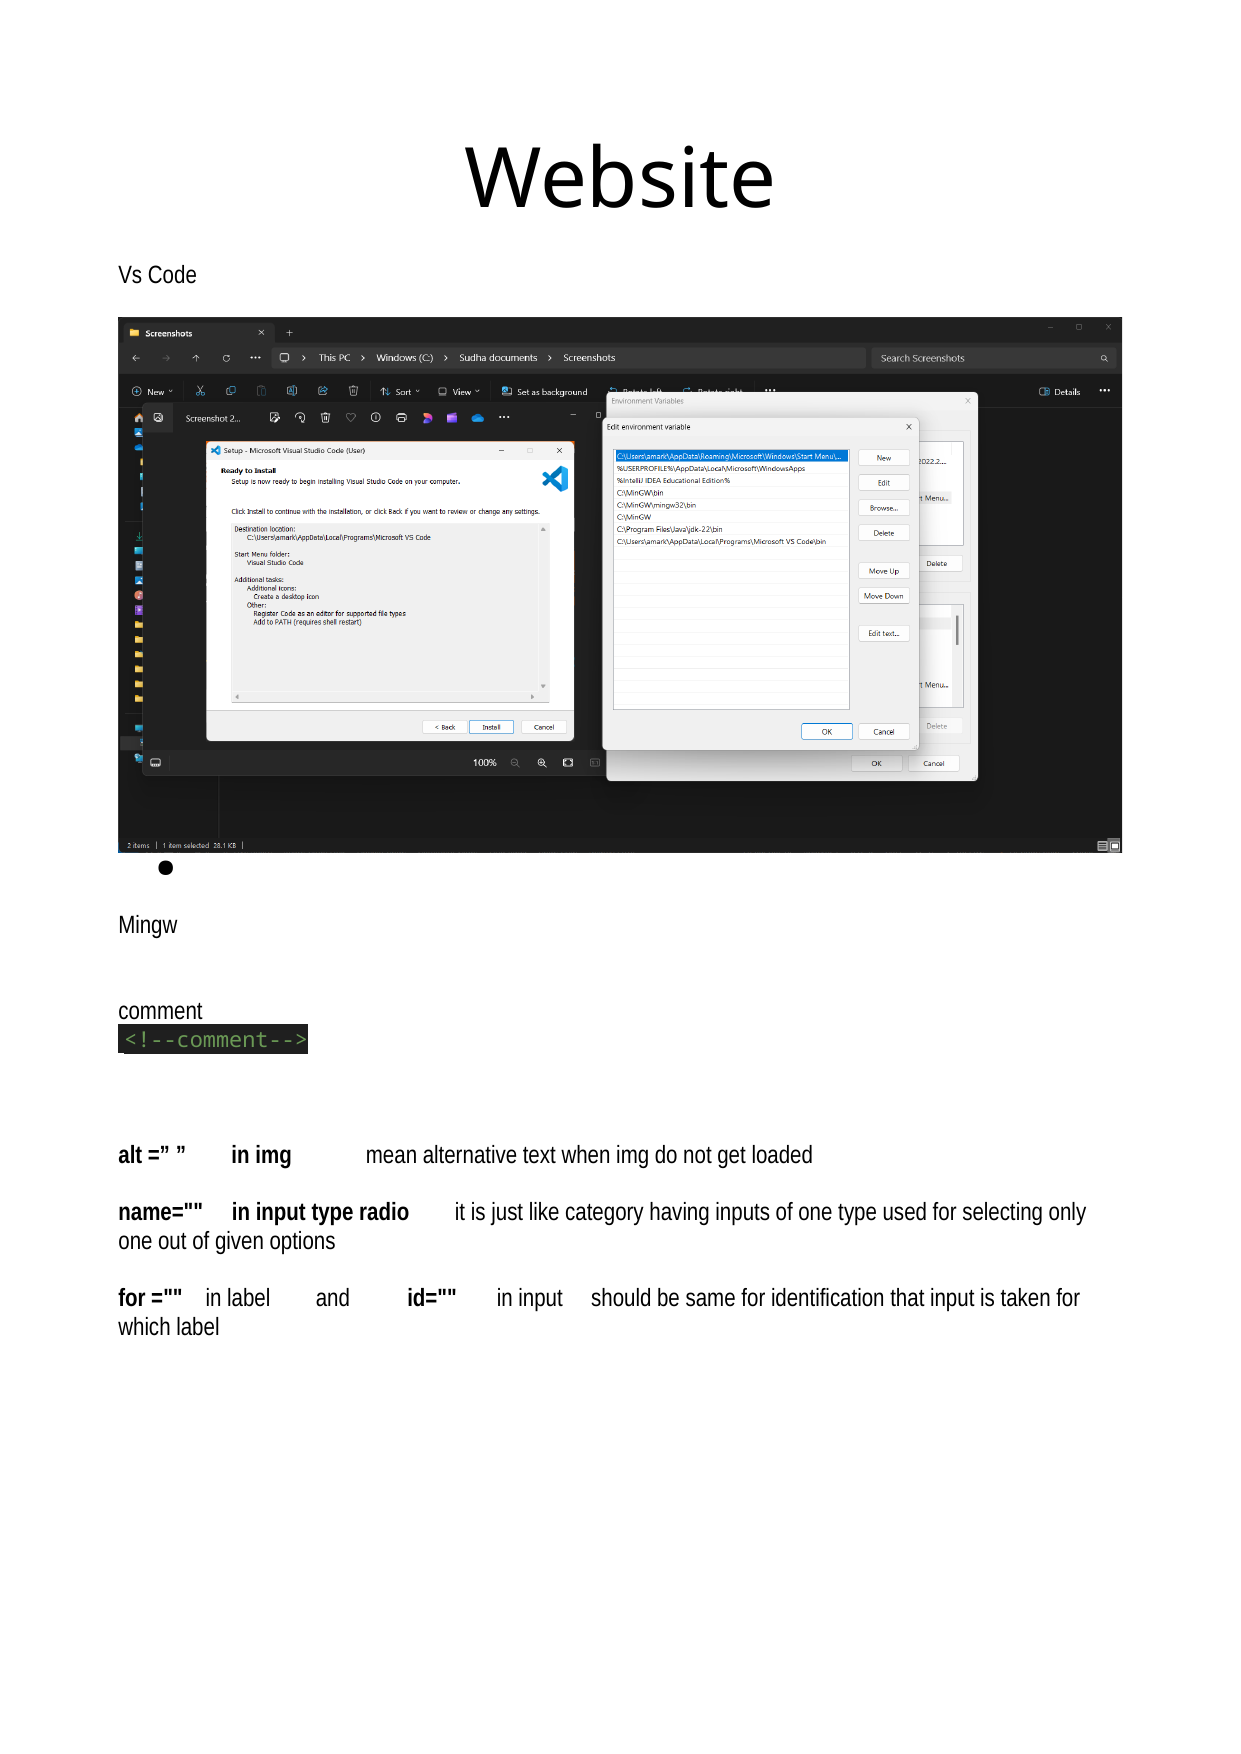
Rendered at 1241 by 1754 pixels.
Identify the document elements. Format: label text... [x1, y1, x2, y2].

text name="" in input type radio it is just like category having inputs of one type used for selecting only one out of given options [118, 1197, 1122, 1254]
text Website [118, 118, 1122, 232]
text <!--comment--> [118, 1024, 1122, 1054]
text Mingw [118, 910, 1122, 938]
picture [118, 317, 1123, 853]
text for ="" in label and id="" in input should be same for identification that input is taken for which label [118, 1283, 1122, 1341]
text alt =” ” in img mean alternative text when img do not get loaded [118, 1140, 1122, 1169]
text Vs Code [118, 260, 1122, 289]
text comment [118, 996, 1122, 1024]
